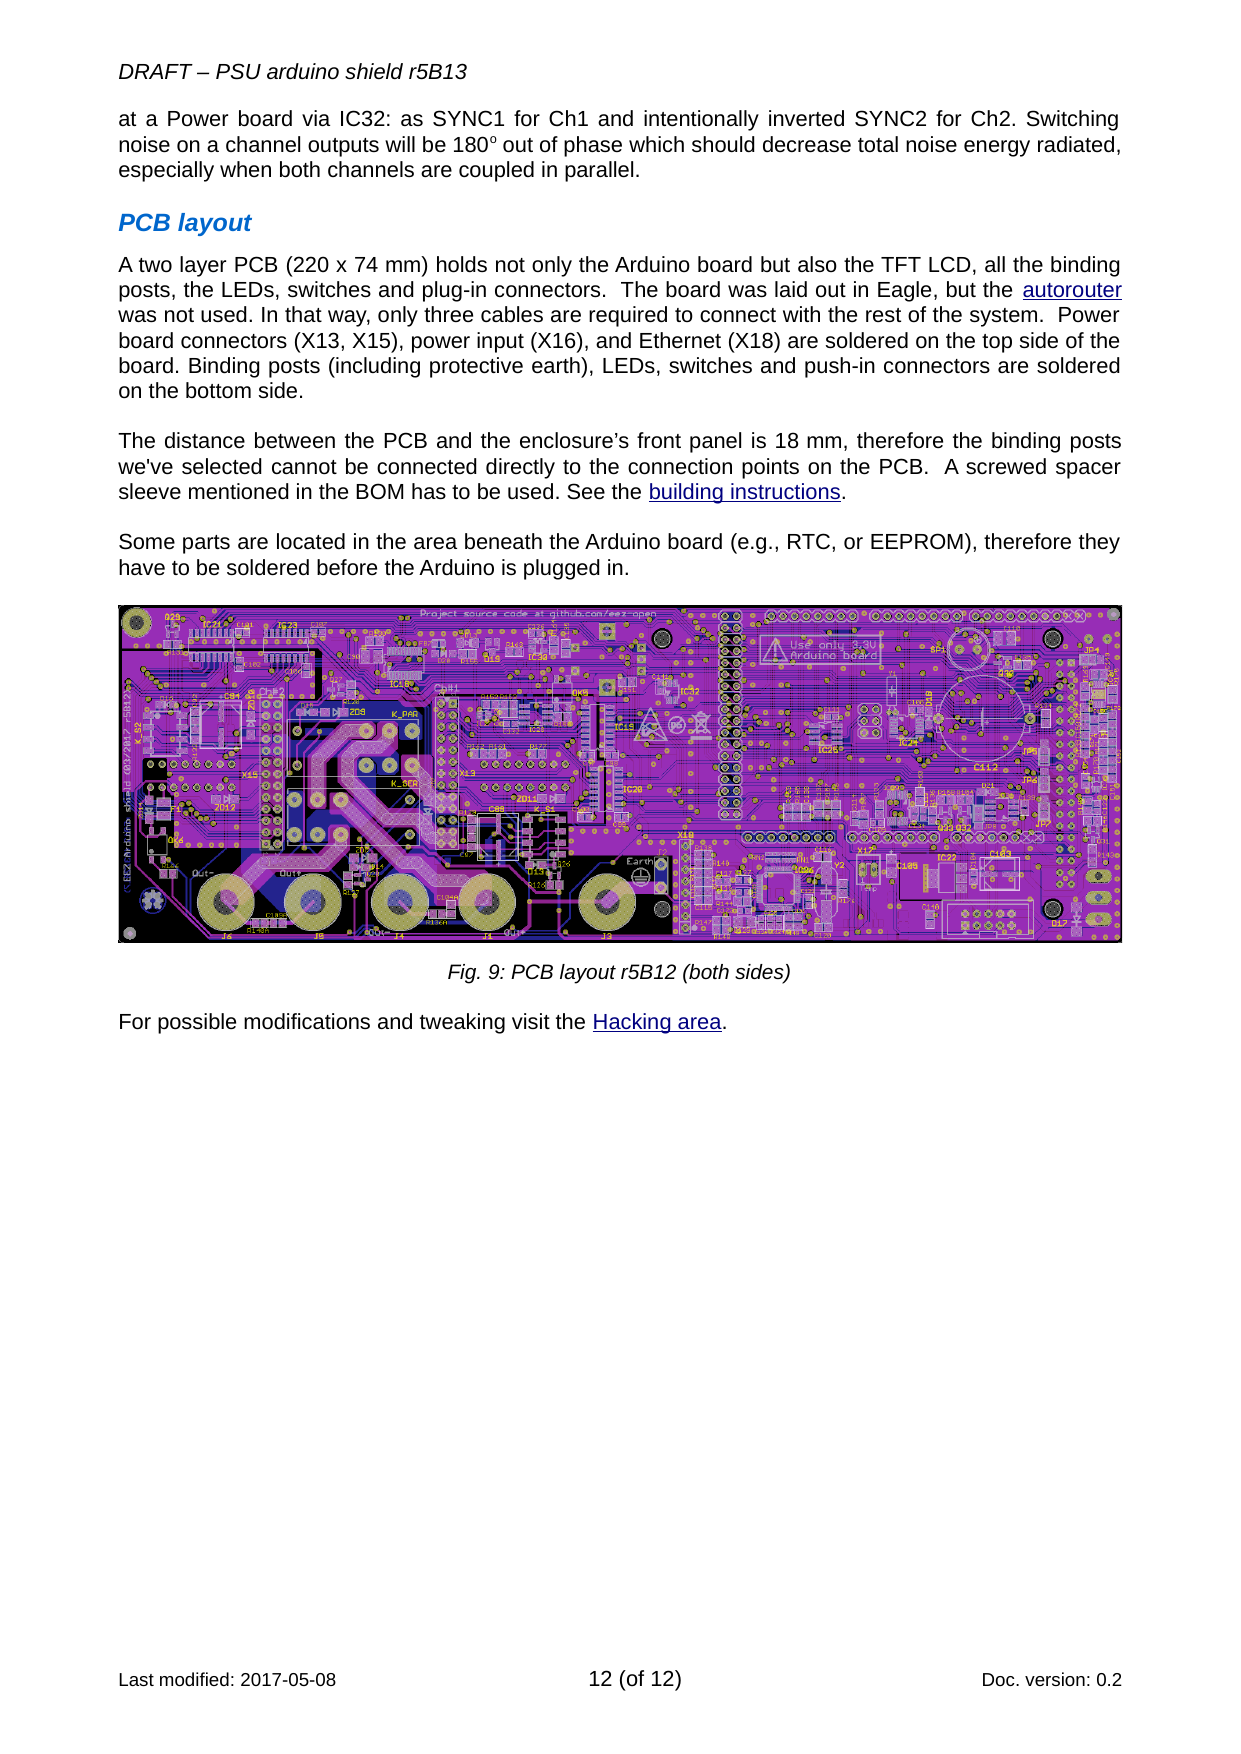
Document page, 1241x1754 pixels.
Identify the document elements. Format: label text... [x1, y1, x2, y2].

subtitle PCB layout [118, 208, 1122, 237]
text For possible modifications and tweaking visit the Hacking area. [118, 1009, 1122, 1034]
text A two layer PCB (220 x 74 mm) holds not only the Arduino board but also the TFT LCD, all the binding posts, the LEDs, switches and plug-in connectors. The board was laid out in Eagle, but the autorouter was not used. In that way, only three cables are required to connect with the rest of the system. Power board connectors (X13, X15), power input (X16), and Ethernet (X18) are soldered on the top side of the board. Binding posts (including protective earth), LEDs, switches and push-in connectors are soldered on the bottom side. [118, 252, 1122, 403]
picture [118, 605, 1123, 943]
text Fig. 9: PCB layout r5B12 (both sides) [118, 943, 1122, 984]
text The distance between the PCB and the enclosure’s front panel is 18 mm, therefore the binding posts we've selected cannot be connected directly to the connection points on the PCB. A screwed spacer sleeve mentioned in the BOM has to be used. See the building instructions. [118, 428, 1122, 504]
text Some parts are located in the area beneath the Arduino board (e.g., RTC, or EEPROM), therefore they have to be soldered before the Arduino is plugged in. [118, 529, 1122, 580]
text at a Power board via IC32: as SYNC1 for Ch1 and intentionally inverted SYNC2 for Ch2. Switching noise on a channel outputs will be 180o out of phase which should decrease total noise energy radiated, especially when both channels are coupled in parallel. [118, 106, 1122, 182]
